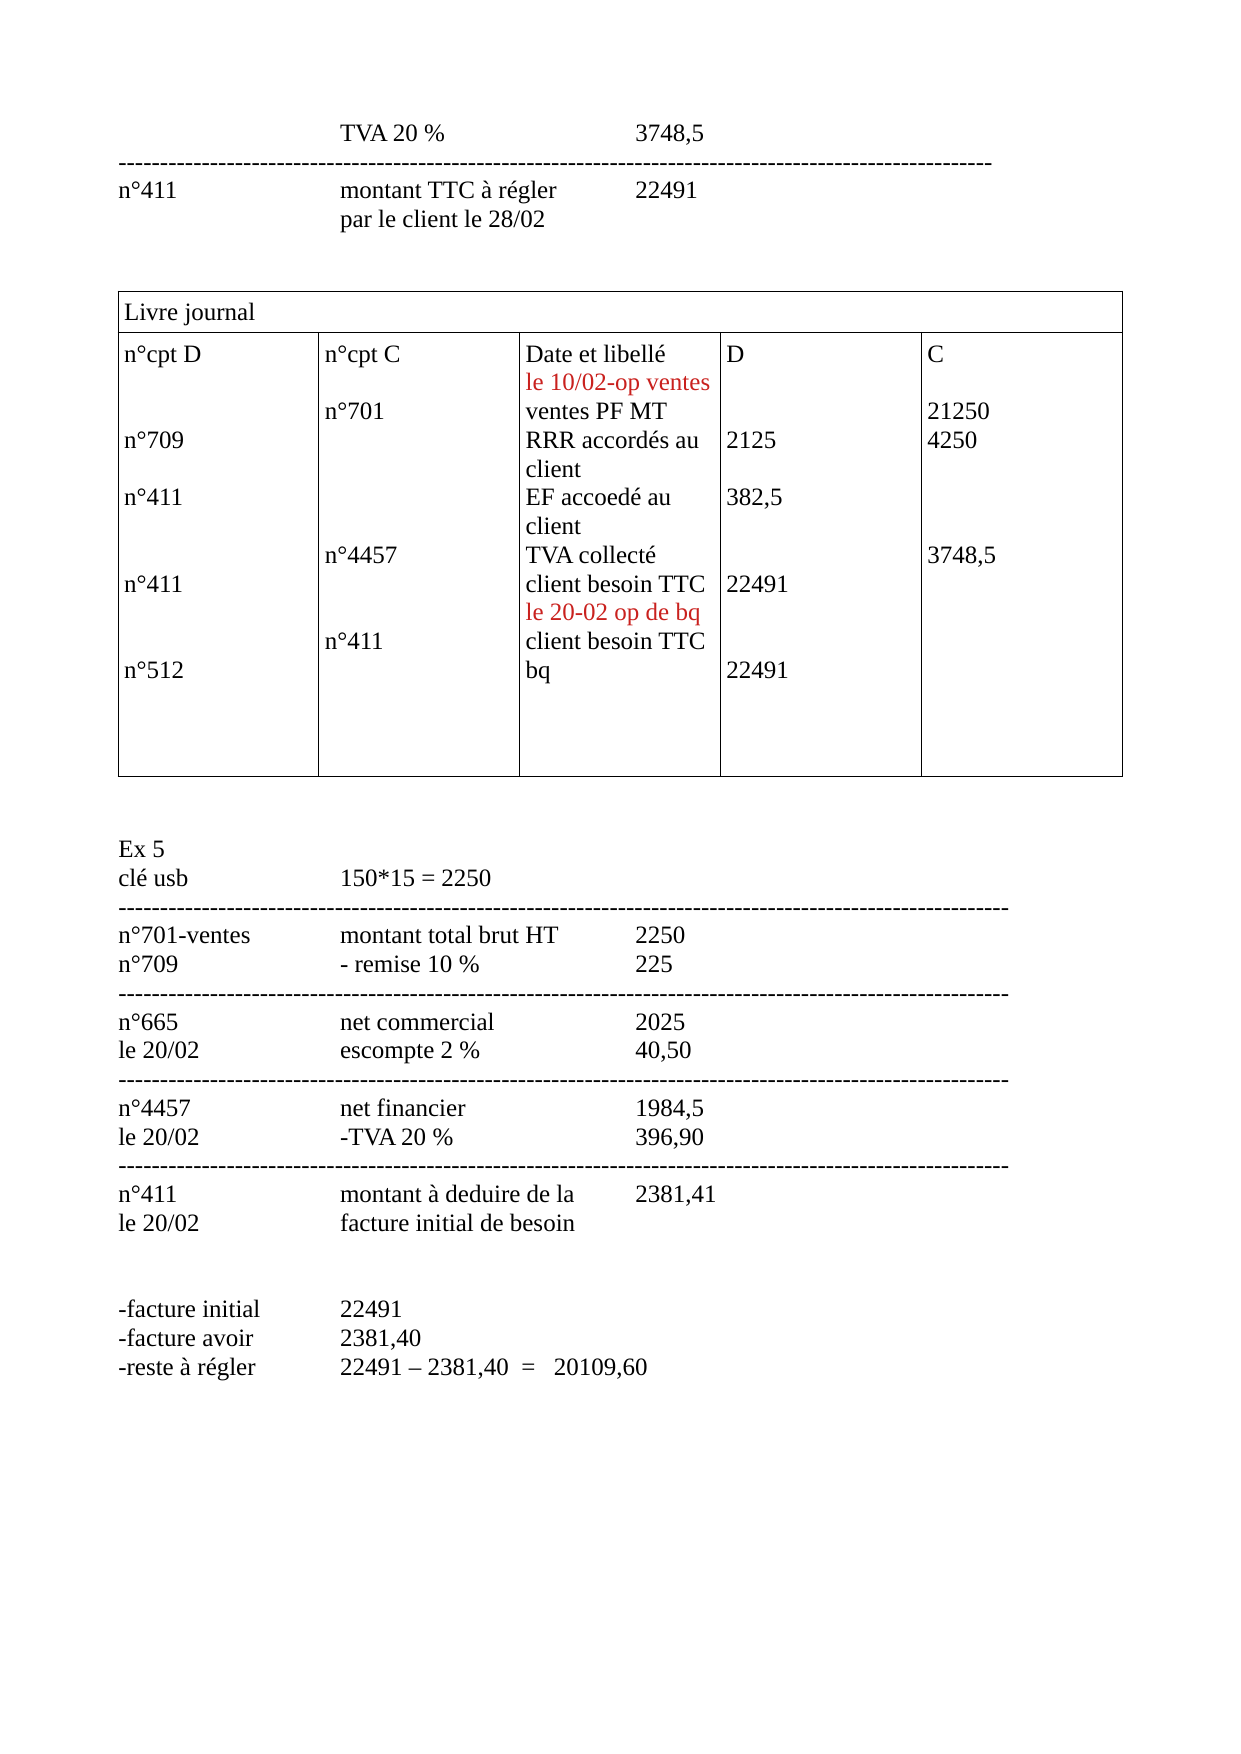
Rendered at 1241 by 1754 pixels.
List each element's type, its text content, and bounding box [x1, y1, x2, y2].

text n°701-ventes montant total brut HT 2250 [118, 920, 1122, 949]
text n°411 montant TTC à régler 22491 [118, 176, 1122, 204]
table_header Livre journal [119, 292, 1122, 332]
table_cell Date et libellé le 10/02-op ventes ventes PF MT RRR accordés au client EF accoedé au client TVA collecté client besoin TTC le 20-02 op de bq client besoin TTC bq [520, 333, 720, 776]
text -reste à régler 22491 – 2381,40 = 20109,60 [118, 1352, 1122, 1380]
text n°4457 net financier 1984,5 [118, 1093, 1122, 1122]
text Ex 5 [118, 834, 1122, 863]
text -facture initial 22491 [118, 1294, 1122, 1323]
text le 20/02 facture initial de besoin [118, 1208, 1122, 1237]
text ----------------------------------------------------------------------------------------------------------- [118, 1064, 1122, 1093]
text le 20/02 escompte 2 % 40,50 [118, 1035, 1122, 1064]
table_cell n°cpt C n°701 n°4457 n°411 [319, 333, 519, 776]
table_cell D 2125 382,5 22491 22491 [721, 333, 921, 776]
text --------------------------------------------------------------------------------------------------------- [118, 147, 1122, 176]
text n°411 montant à deduire de la 2381,41 [118, 1179, 1122, 1208]
text ----------------------------------------------------------------------------------------------------------- [118, 1150, 1122, 1179]
table_cell C 21250 4250 3748,5 [922, 333, 1122, 776]
text ----------------------------------------------------------------------------------------------------------- [118, 978, 1122, 1007]
text TVA 20 % 3748,5 [118, 118, 1122, 147]
text le 20/02 -TVA 20 % 396,90 [118, 1122, 1122, 1150]
text ----------------------------------------------------------------------------------------------------------- [118, 892, 1122, 920]
text par le client le 28/02 [118, 204, 1122, 233]
text n°665 net commercial 2025 [118, 1007, 1122, 1035]
text -facture avoir 2381,40 [118, 1323, 1122, 1352]
table_cell n°cpt D n°709 n°411 n°411 n°512 [119, 333, 318, 776]
text n°709 - remise 10 % 225 [118, 949, 1122, 978]
text clé usb 150*15 = 2250 [118, 863, 1122, 892]
